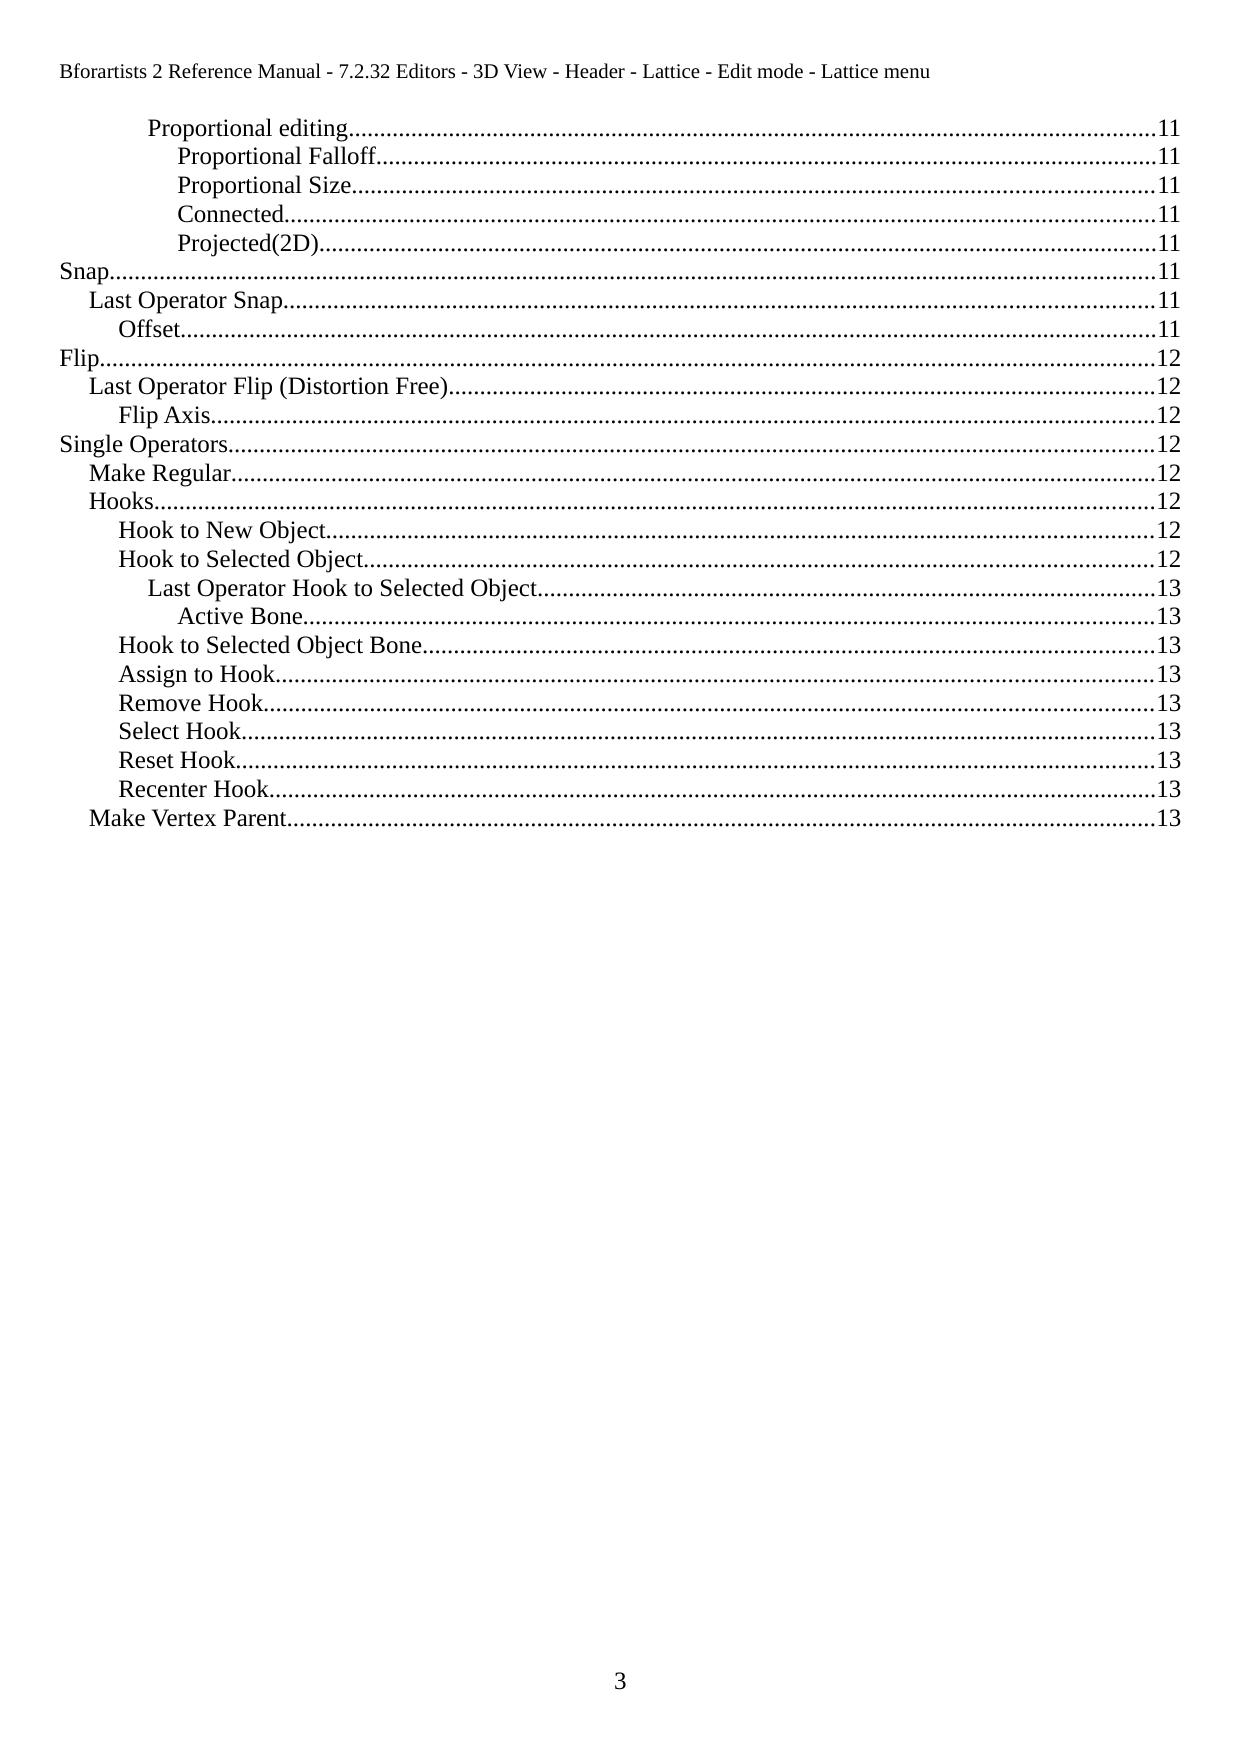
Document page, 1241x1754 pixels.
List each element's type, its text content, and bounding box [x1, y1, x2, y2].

text Offset 11 [118, 314, 1181, 343]
text Remove Hook 13 [118, 688, 1181, 716]
text Single Operators 12 [59, 429, 1181, 458]
text Select Hook 13 [118, 716, 1181, 745]
text Projected(2D) 11 [177, 228, 1181, 256]
text Proportional editing 11 [147, 113, 1181, 141]
text Flip Axis 12 [118, 400, 1181, 429]
text Hooks 12 [88, 486, 1181, 515]
text Make Vertex Parent 13 [88, 803, 1181, 831]
text Active Bone 13 [177, 601, 1181, 630]
text Last Operator Flip (Distortion Free) 12 [88, 371, 1181, 400]
text Last Operator Snap 11 [88, 285, 1181, 314]
text Connected 11 [177, 199, 1181, 228]
text Flip 12 [59, 343, 1181, 371]
text Reset Hook 13 [118, 745, 1181, 774]
text Last Operator Hook to Selected Object 13 [147, 573, 1181, 601]
text Hook to New Object 12 [118, 515, 1181, 544]
text Snap 11 [59, 256, 1181, 285]
text Hook to Selected Object Bone 13 [118, 630, 1181, 659]
text Hook to Selected Object 12 [118, 544, 1181, 573]
text Proportional Size 11 [177, 170, 1181, 199]
text Make Regular 12 [88, 458, 1181, 486]
text Assign to Hook 13 [118, 659, 1181, 688]
text Proportional Falloff 11 [177, 141, 1181, 170]
text Recenter Hook 13 [118, 774, 1181, 803]
